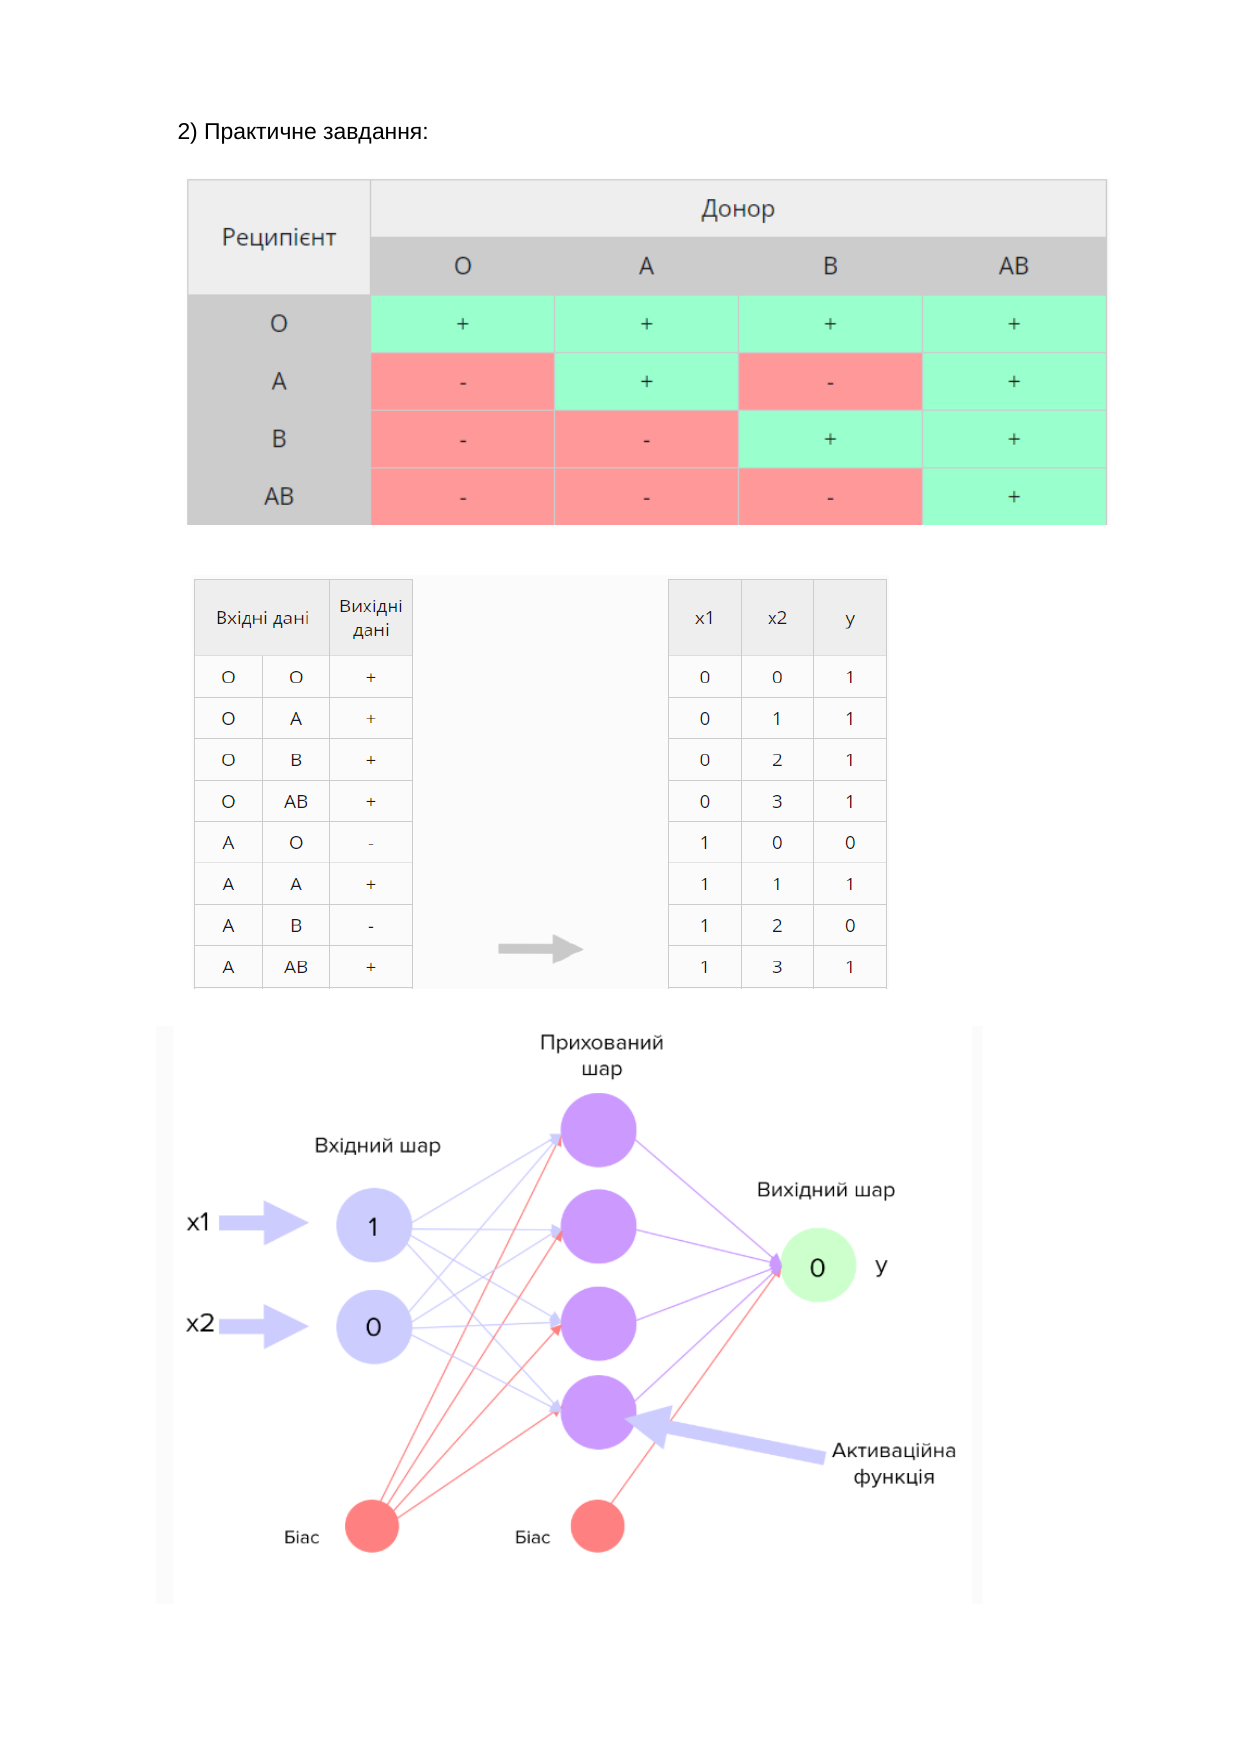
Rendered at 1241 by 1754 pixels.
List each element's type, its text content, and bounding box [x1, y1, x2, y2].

text 2) Практичне завдання: [177, 118, 1152, 144]
picture [156, 1026, 983, 1604]
picture [191, 575, 889, 989]
picture [186, 178, 1110, 525]
